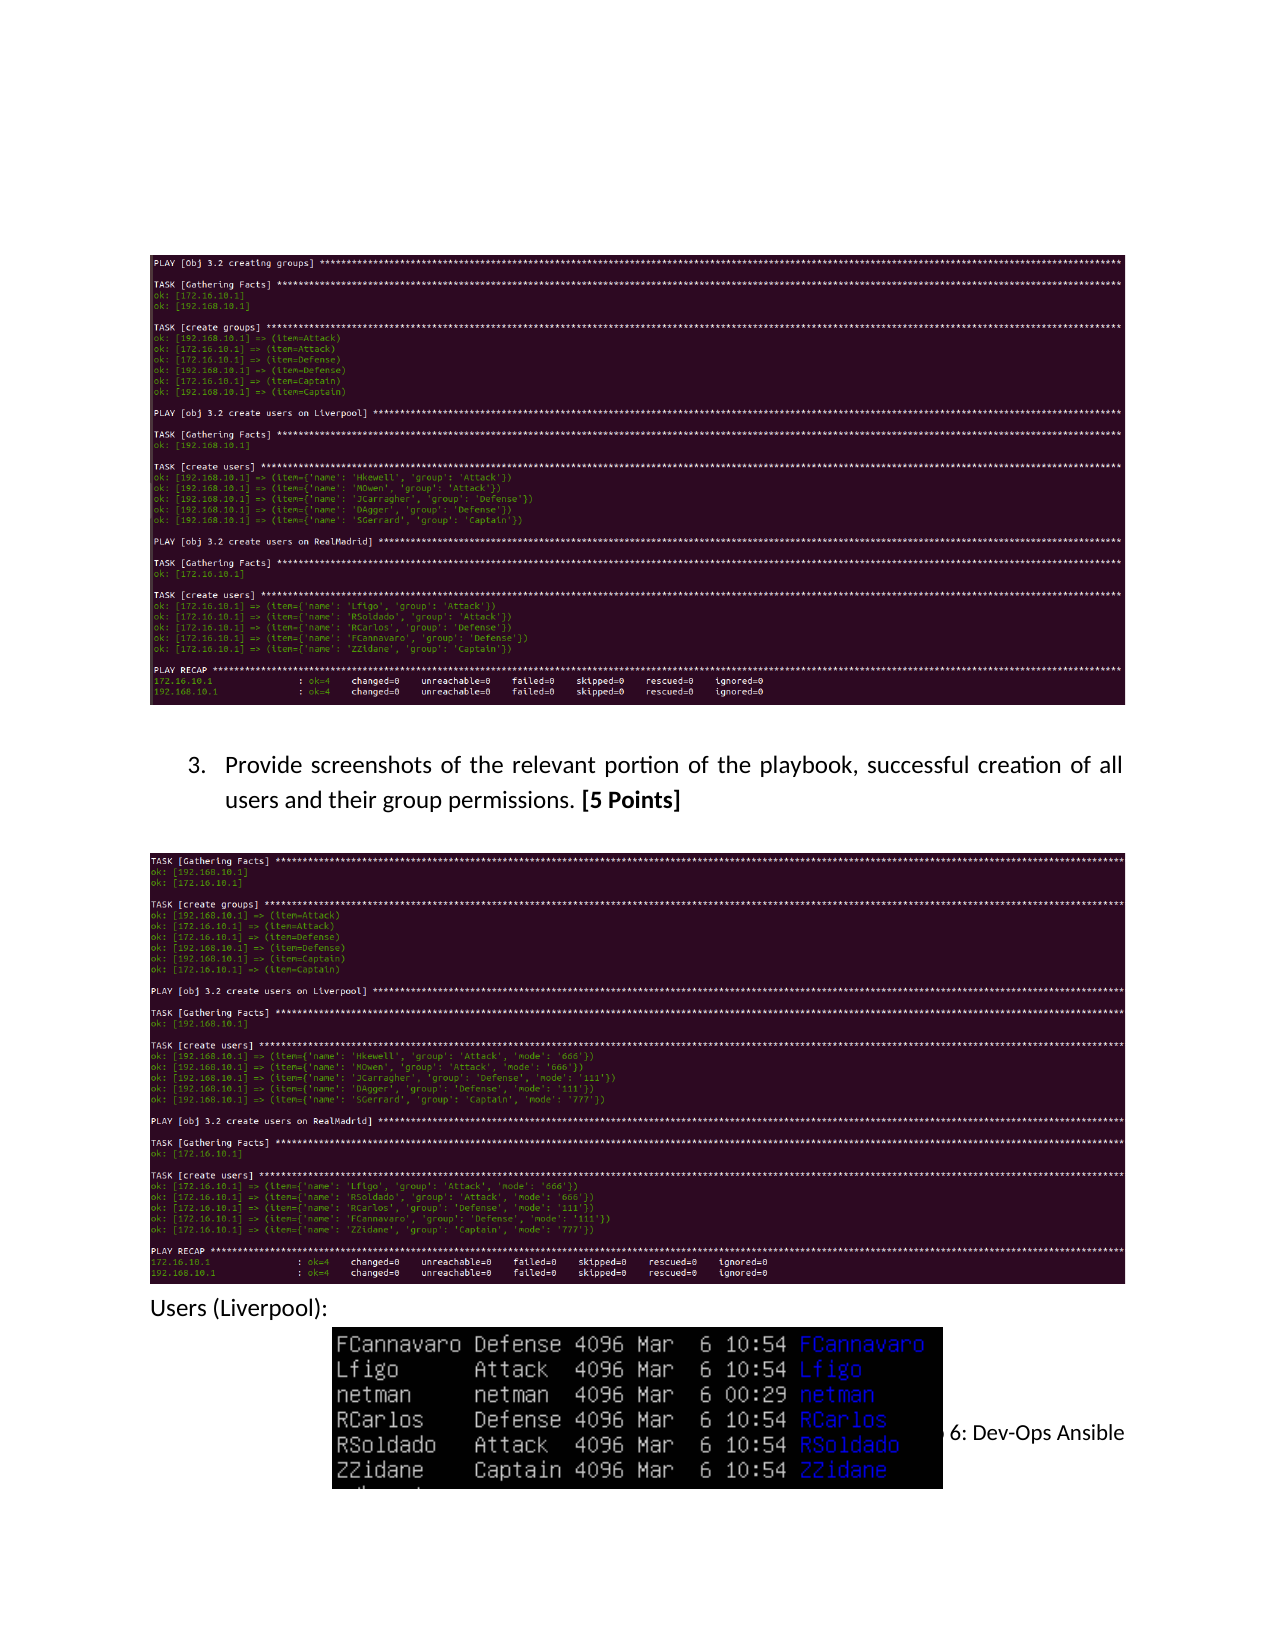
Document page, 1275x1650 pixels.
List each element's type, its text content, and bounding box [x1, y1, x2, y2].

text Users (Liverpool): [150, 1284, 1125, 1323]
list Provide screenshots of the relevant portion of the playbook, successful creation of all users and their group permissions. [5 Points] [187, 749, 1125, 814]
picture [332, 1327, 943, 1489]
picture [150, 853, 1125, 1284]
picture [150, 255, 1125, 705]
